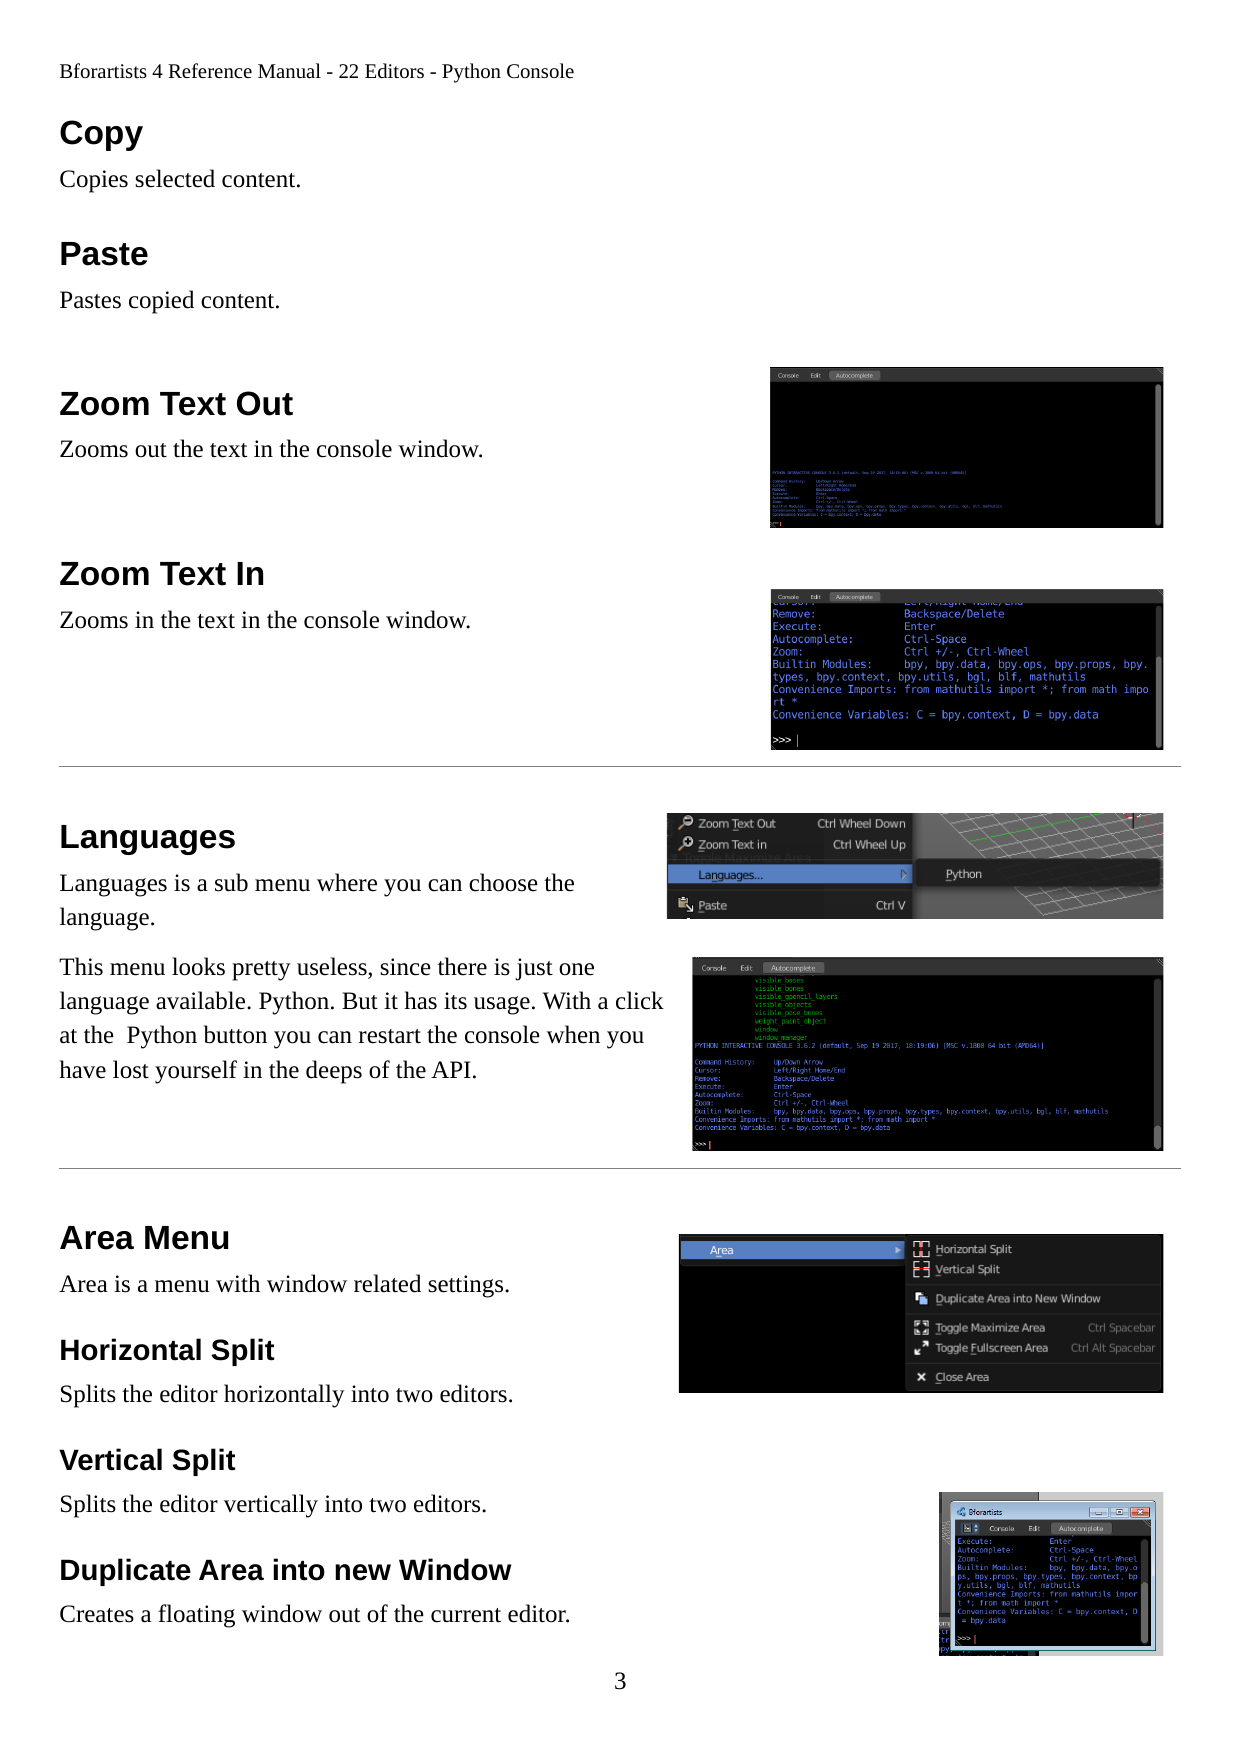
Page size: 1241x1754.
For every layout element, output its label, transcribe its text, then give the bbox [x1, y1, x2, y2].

subtitle [1164, 383, 1181, 422]
subtitle [1164, 817, 1181, 856]
subtitle Horizontal Split [59, 1333, 678, 1367]
subtitle Paste [59, 234, 1181, 272]
subtitle Copy [59, 113, 1181, 151]
subtitle Area Menu [59, 1218, 1181, 1257]
subtitle Languages [59, 817, 666, 856]
text Zooms out the text in the console window. [59, 434, 770, 463]
text This menu looks pretty useless, since there is just one language available. Python. But it has its usage. With a click at the Python button you can restart the console when you have lost yourself in the deeps of the API. [59, 952, 1181, 1084]
text Copies selected content. [59, 164, 1181, 192]
subtitle Duplicate Area into new Window [59, 1553, 939, 1586]
subtitle Zoom Text Out [59, 383, 770, 422]
text Creates a floating window out of the current editor. [59, 1599, 939, 1628]
subtitle Zoom Text In [59, 553, 1181, 592]
picture [692, 957, 1164, 1151]
picture [666, 813, 1164, 919]
picture [678, 1234, 1164, 1393]
picture [939, 1492, 1164, 1656]
subtitle Vertical Split [59, 1443, 1181, 1477]
text Area is a menu with window related settings. [59, 1269, 678, 1298]
text Languages is a sub menu where you can choose the language. [59, 868, 1181, 931]
text Pastes copied content. [59, 285, 1181, 313]
subtitle [1164, 1333, 1181, 1367]
text Splits the editor horizontally into two editors. [59, 1379, 1181, 1408]
picture [770, 589, 1164, 750]
text Zooms in the text in the console window. [59, 605, 770, 633]
picture [770, 367, 1164, 528]
text Splits the editor vertically into two editors. [59, 1489, 1181, 1518]
